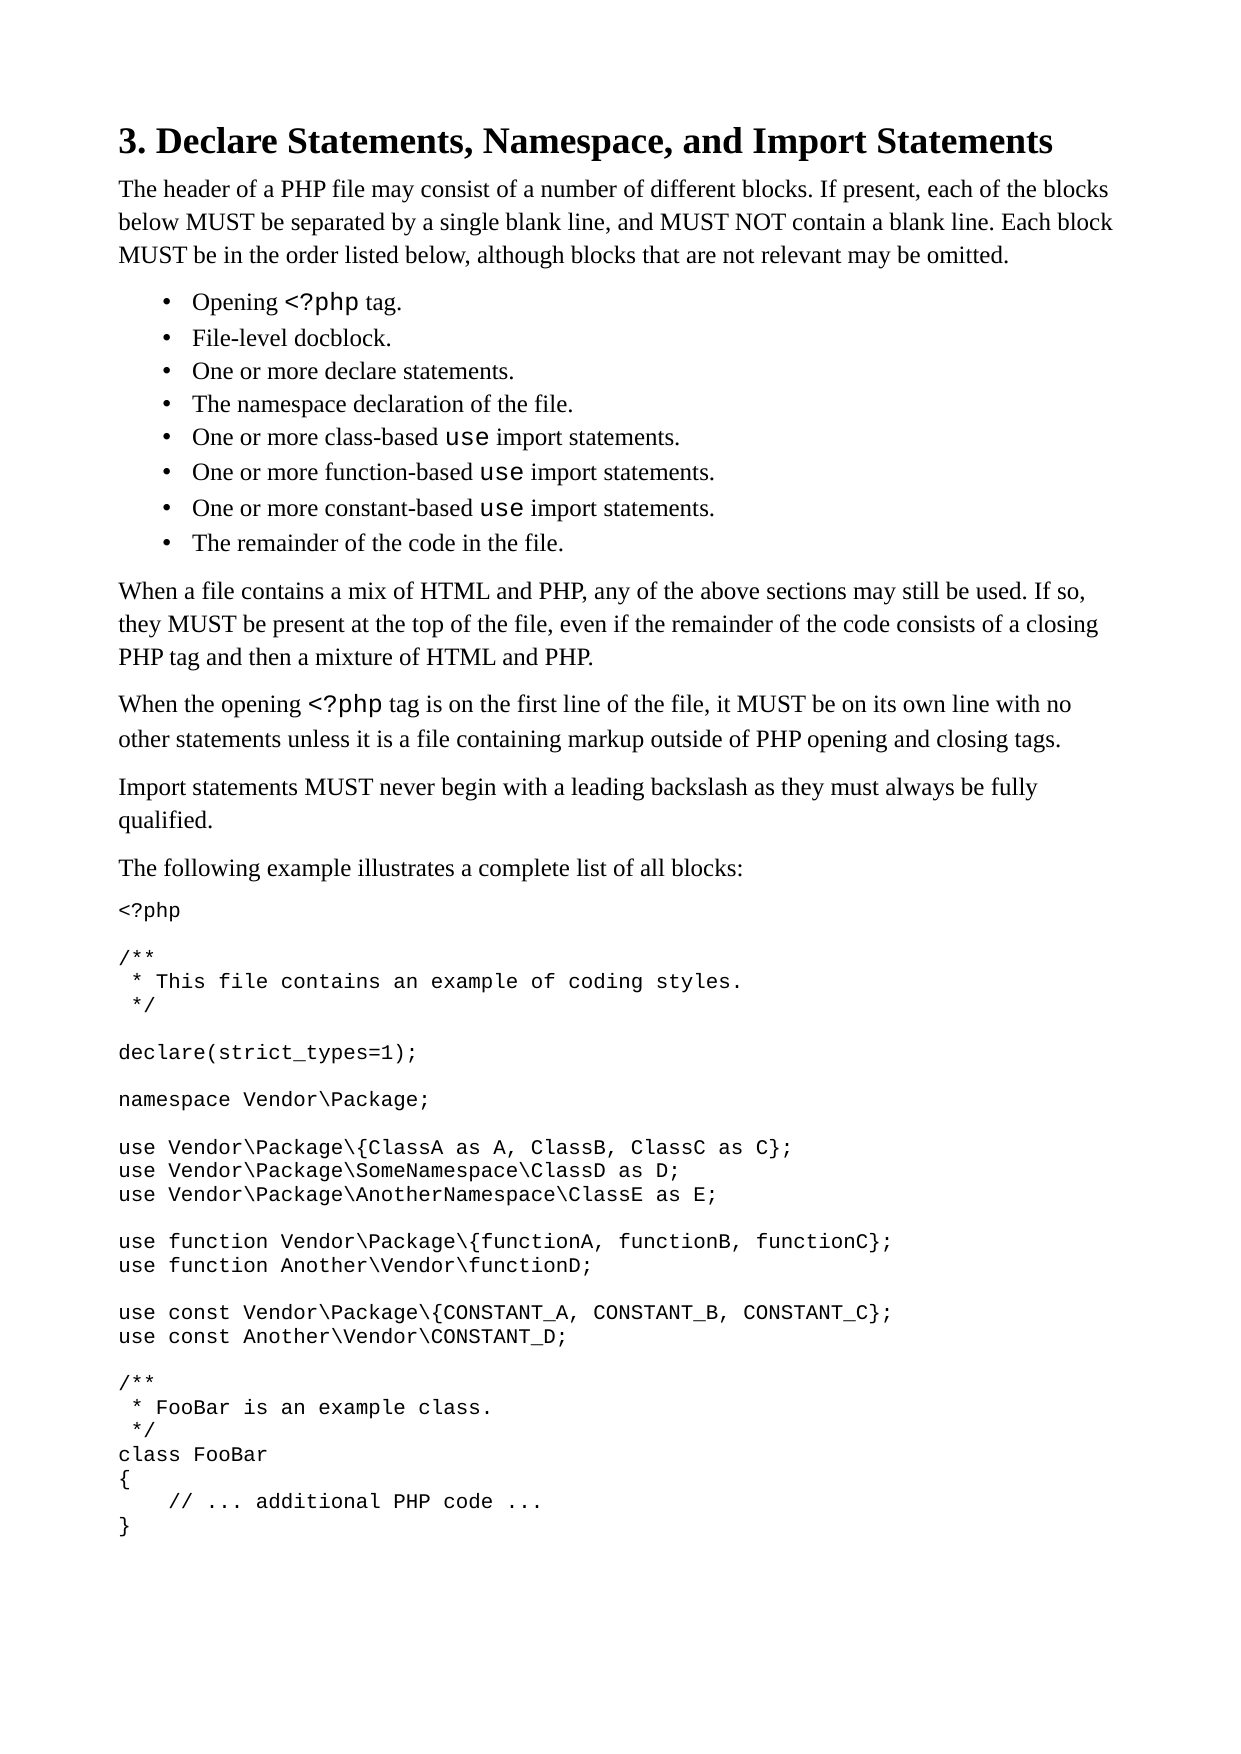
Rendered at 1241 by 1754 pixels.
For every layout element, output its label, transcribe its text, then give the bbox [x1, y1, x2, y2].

text namespace Vendor\Package; [118, 1089, 1122, 1113]
text * This file contains an example of coding styles. [118, 971, 1122, 995]
list The namespace declaration of the file. [162, 389, 1122, 418]
list The remainder of the code in the file. [162, 528, 1122, 557]
text * FooBar is an example class. [118, 1397, 1122, 1421]
text use function Another\Vendor\functionD; [118, 1255, 1122, 1279]
text } [118, 1515, 1122, 1539]
subtitle 3. Declare Statements, Namespace, and Import Statements [118, 118, 1122, 161]
list One or more function-based use import statements. [162, 457, 1122, 488]
text use const Vendor\Package\{CONSTANT_A, CONSTANT_B, CONSTANT_C}; [118, 1302, 1122, 1326]
text /** [118, 1373, 1122, 1397]
text { [118, 1468, 1122, 1491]
text use const Another\Vendor\CONSTANT_D; [118, 1326, 1122, 1349]
text When a file contains a mix of HTML and PHP, any of the above sections may still be used. If so, they MUST be present at the top of the file, even if the remainder of the code consists of a closing PHP tag and then a mixture of HTML and PHP. [118, 576, 1122, 671]
text When the opening <?php tag is on the first line of the file, it MUST be on its own line with no other statements unless it is a file containing markup outside of PHP opening and closing tags. [118, 689, 1122, 753]
list One or more constant-based use import statements. [162, 493, 1122, 523]
list One or more declare statements. [162, 356, 1122, 384]
text /** [118, 948, 1122, 971]
text Import statements MUST never begin with a leading backslash as they must always be fully qualified. [118, 772, 1122, 834]
text use Vendor\Package\SomeNamespace\ClassD as D; [118, 1160, 1122, 1184]
list Opening <?php tag. [162, 287, 1122, 318]
text use Vendor\Package\{ClassA as A, ClassB, ClassC as C}; [118, 1137, 1122, 1160]
text The header of a PHP file may consist of a number of different blocks. If present, each of the blocks below MUST be separated by a single blank line, and MUST NOT contain a blank line. Each block MUST be in the order listed below, although blocks that are not relevant may be omitted. [118, 174, 1122, 268]
text */ [118, 995, 1122, 1018]
text // ... additional PHP code ... [118, 1491, 1122, 1515]
text */ [118, 1421, 1122, 1444]
list File-level docblock. [162, 323, 1122, 352]
text use Vendor\Package\AnotherNamespace\ClassE as E; [118, 1184, 1122, 1208]
text use function Vendor\Package\{functionA, functionB, functionC}; [118, 1231, 1122, 1255]
text <?php [118, 900, 1122, 924]
text class FooBar [118, 1444, 1122, 1468]
text declare(strict_types=1); [118, 1042, 1122, 1066]
list One or more class-based use import statements. [162, 422, 1122, 453]
text The following example illustrates a complete list of all blocks: [118, 853, 1122, 881]
